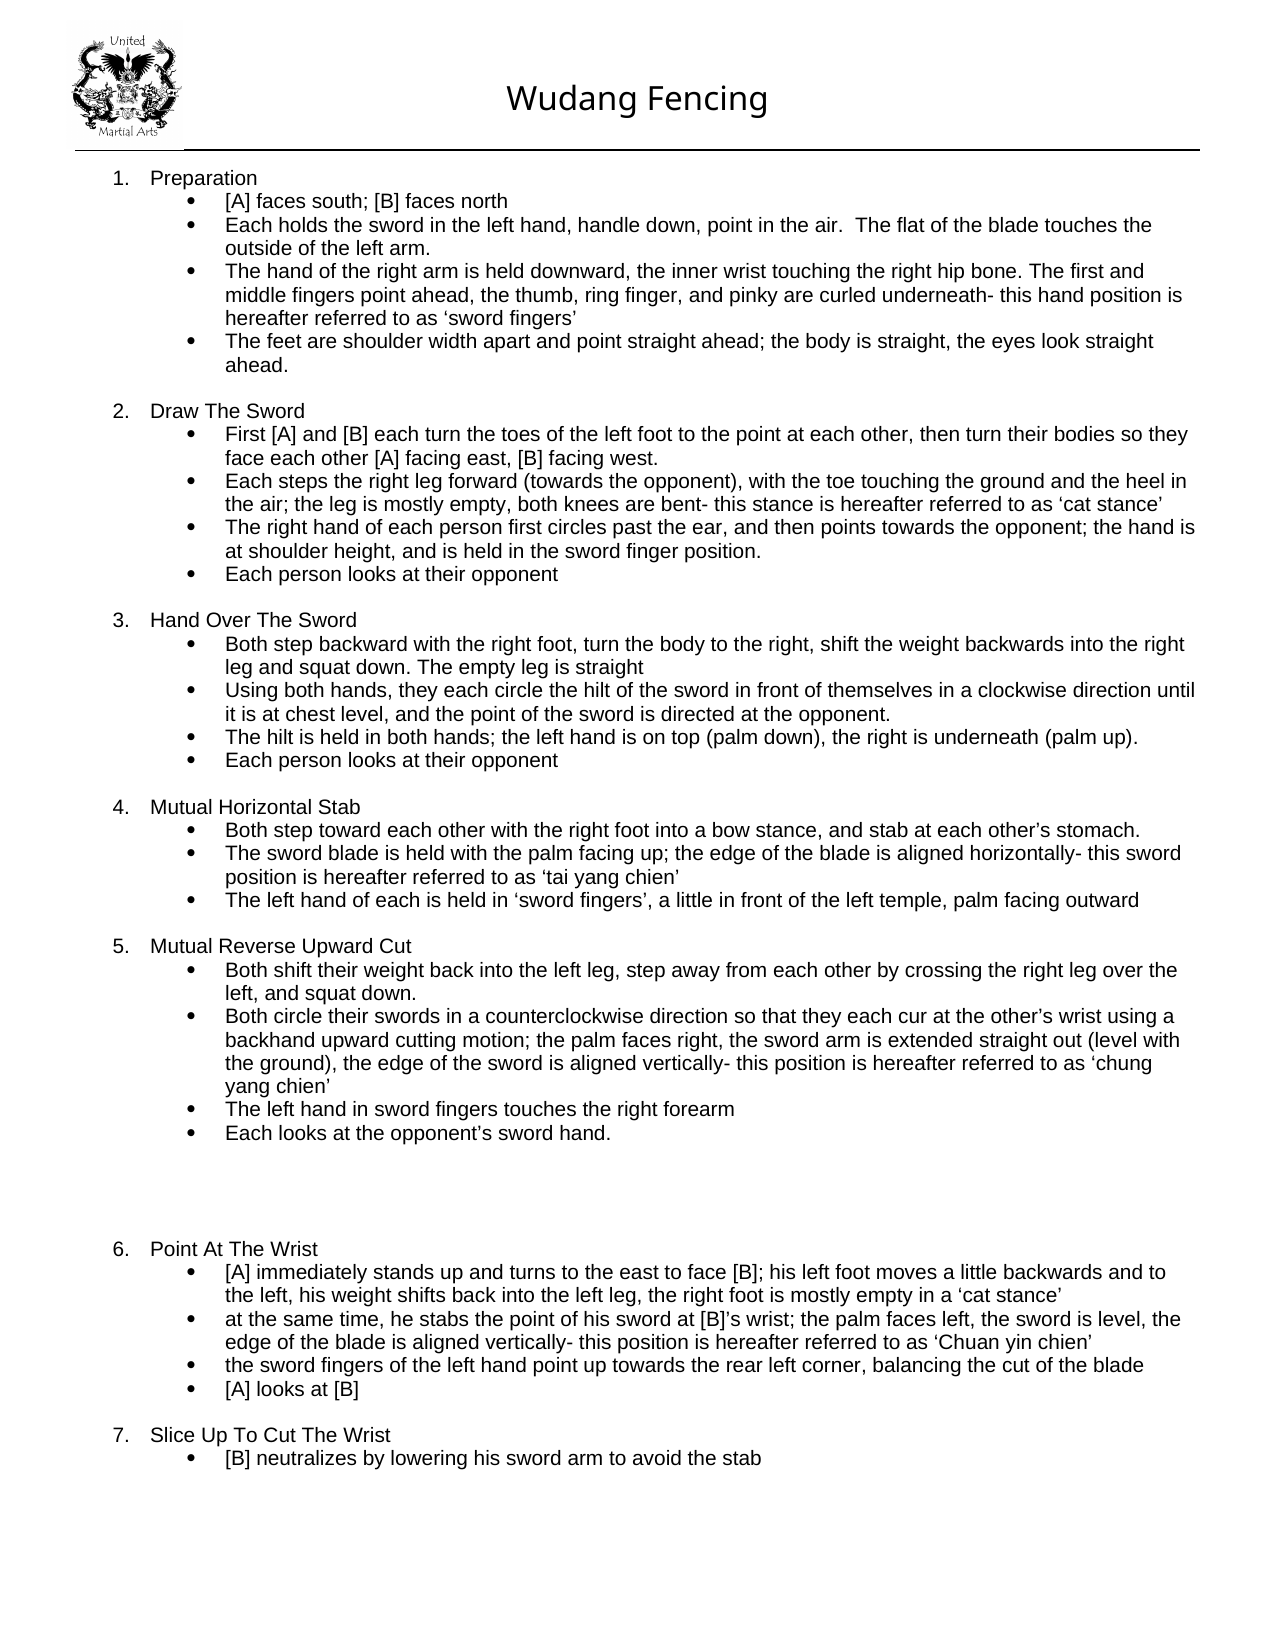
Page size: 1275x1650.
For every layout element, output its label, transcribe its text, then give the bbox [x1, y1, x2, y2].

list Draw The Sword [112, 399, 1200, 423]
picture [66, 20, 183, 149]
list The left hand in sword fingers touches the right forearm [187, 1098, 1200, 1121]
list The hilt is held in both hands; the left hand is on top (palm down), the right is underneath (palm up). [187, 725, 1200, 749]
list Preparation [112, 167, 1200, 190]
list the sword fingers of the left hand point up towards the rear left corner, balancing the cut of the blade [187, 1354, 1200, 1377]
list Using both hands, they each circle the hilt of the sword in front of themselves in a clockwise direction until it is at chest level, and the point of the sword is directed at the opponent. [187, 679, 1200, 725]
list [A] faces south; [B] faces north [187, 190, 1200, 213]
list [A] immediately stands up and turns to the east to face [B]; his left foot moves a little backwards and to the left, his weight shifts back into the left leg, the right foot is mostly empty in a ‘cat stance’ [187, 1261, 1200, 1307]
list Each steps the right leg forward (towards the opponent), with the toe touching the ground and the heel in the air; the leg is mostly empty, both knees are bent- this stance is hereafter referred to as ‘cat stance’ [187, 469, 1200, 516]
list Slice Up To Cut The Wrist [112, 1424, 1200, 1447]
list Each looks at the opponent’s sword hand. [187, 1121, 1200, 1144]
list The right hand of each person first circles past the ear, and then points towards the opponent; the hand is at shoulder height, and is held in the sword finger position. [187, 516, 1200, 562]
list Hand Over The Sword [112, 609, 1200, 632]
list [B] neutralizes by lowering his sword arm to avoid the stab [187, 1447, 1200, 1470]
list Both step toward each other with the right foot into a bow stance, and stab at each other’s stomach. [187, 818, 1200, 842]
list The left hand of each is held in ‘sword fingers’, a little in front of the left temple, palm facing outward [187, 888, 1200, 912]
list Each holds the sword in the left hand, handle down, point in the air. The flat of the blade touches the outside of the left arm. [187, 213, 1200, 260]
list [A] looks at [B] [187, 1377, 1200, 1400]
list Mutual Horizontal Stab [112, 795, 1200, 818]
list The sword blade is held with the palm facing up; the edge of the blade is aligned horizontally- this sword position is hereafter referred to as ‘tai yang chien’ [187, 842, 1200, 888]
list Both step backward with the right foot, turn the body to the right, shift the weight backwards into the right leg and squat down. The empty leg is straight [187, 632, 1200, 679]
list Each person looks at their opponent [187, 562, 1200, 586]
list Mutual Reverse Upward Cut [112, 935, 1200, 958]
list The feet are shoulder width apart and point straight ahead; the body is straight, the eyes look straight ahead. [187, 330, 1200, 376]
list Both circle their swords in a counterclockwise direction so that they each cur at the other’s wrist using a backhand upward cutting motion; the palm faces right, the sword arm is extended straight out (level with the ground), the edge of the sword is aligned vertically- this position is hereafter referred to as ‘chung yang chien’ [187, 1005, 1200, 1098]
list Point At The Wrist [112, 1237, 1200, 1261]
list at the same time, he stabs the point of his sword at [B]’s wrist; the palm faces left, the sword is level, the edge of the blade is aligned vertically- this position is hereafter referred to as ‘Chuan yin chien’ [187, 1307, 1200, 1354]
list Both shift their weight back into the left leg, step away from each other by crossing the right leg over the left, and squat down. [187, 958, 1200, 1005]
list The hand of the right arm is held downward, the inner wrist touching the right hip bone. The first and middle fingers point ahead, the thumb, ring finger, and pinky are curled underneath- this hand position is hereafter referred to as ‘sword fingers’ [187, 260, 1200, 330]
list First [A] and [B] each turn the toes of the left foot to the point at each other, then turn their bodies so they face each other [A] facing east, [B] facing west. [187, 423, 1200, 469]
list Each person looks at their opponent [187, 749, 1200, 772]
